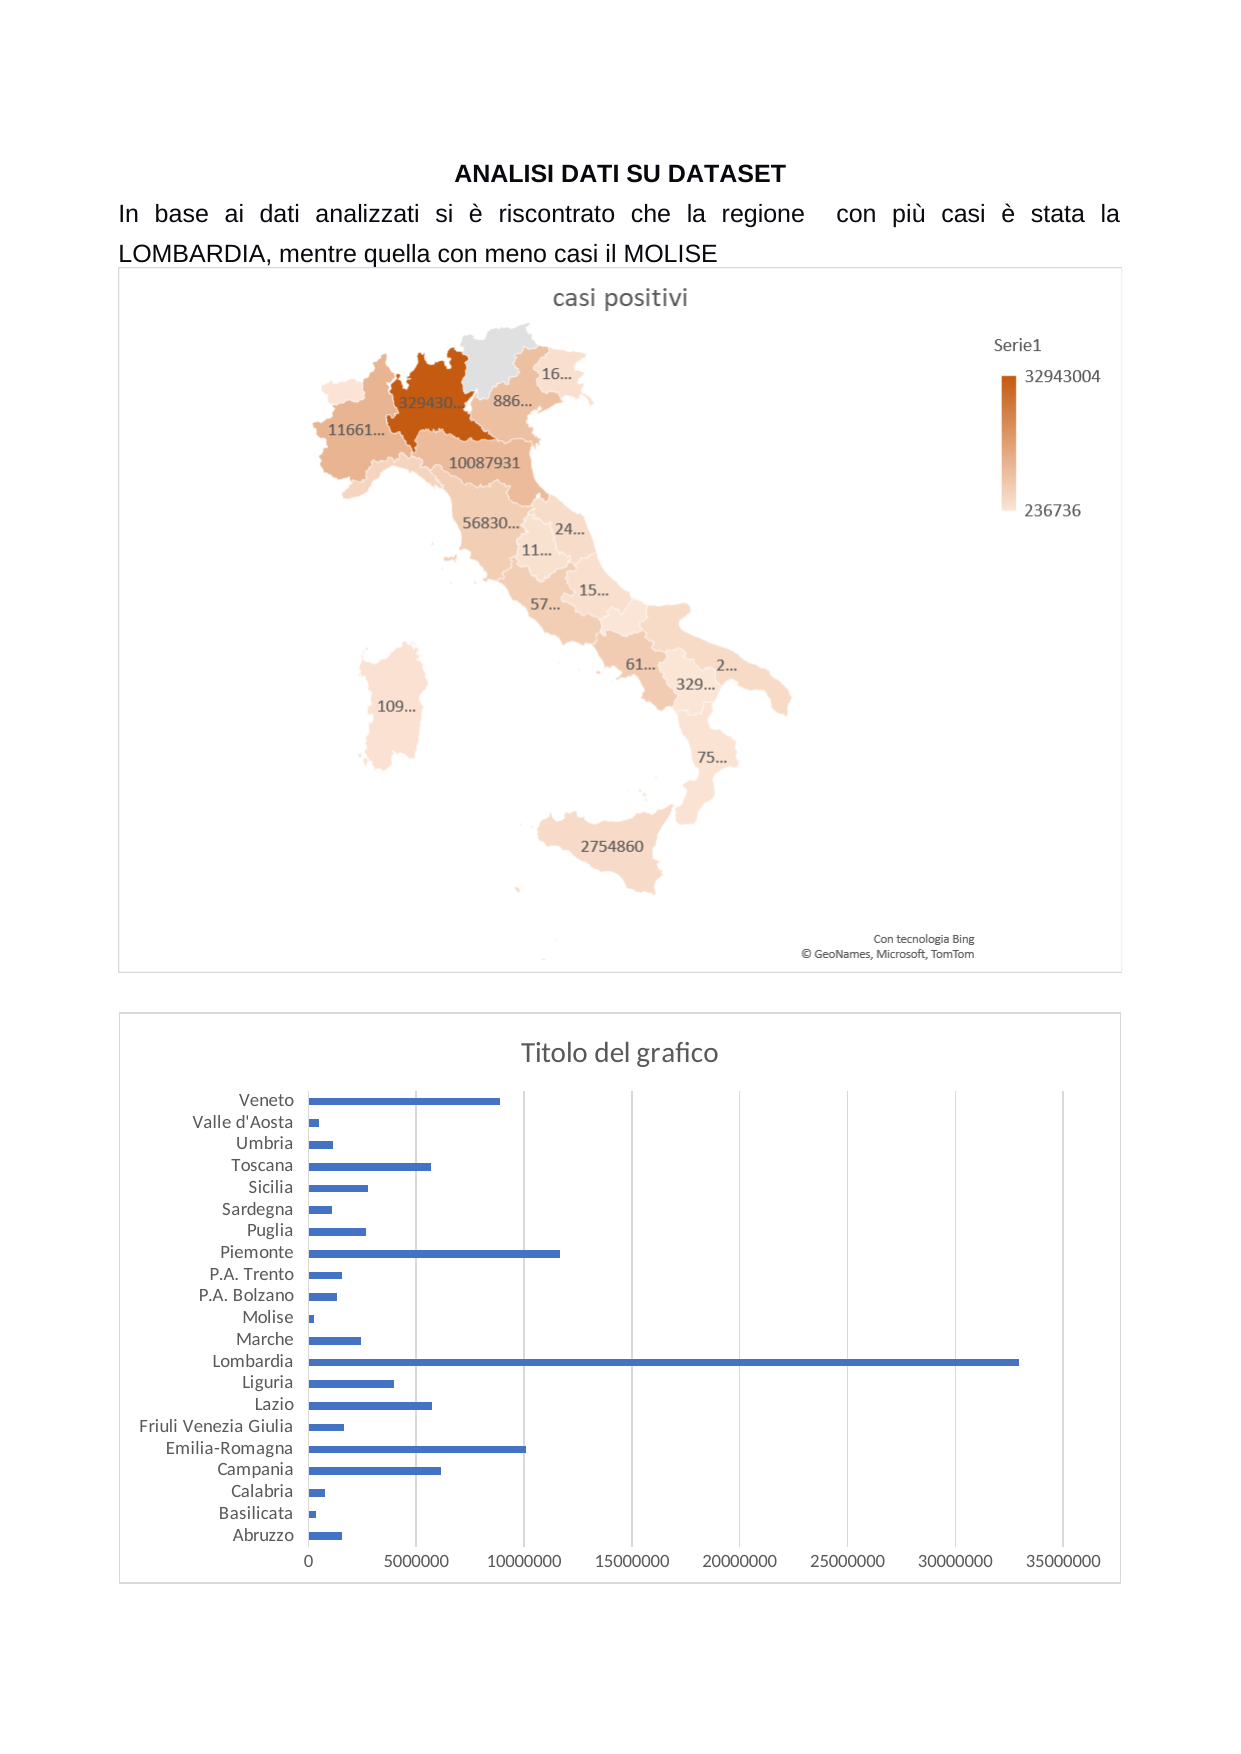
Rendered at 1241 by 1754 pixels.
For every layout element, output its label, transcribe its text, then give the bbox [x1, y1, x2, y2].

text In base ai dati analizzati si è riscontrato che la regione con più casi è stata la LOMBARDIA, mentre quella con meno casi il MOLISE [118, 188, 1122, 267]
text ANALISI DATI SU DATASET [118, 148, 1122, 188]
